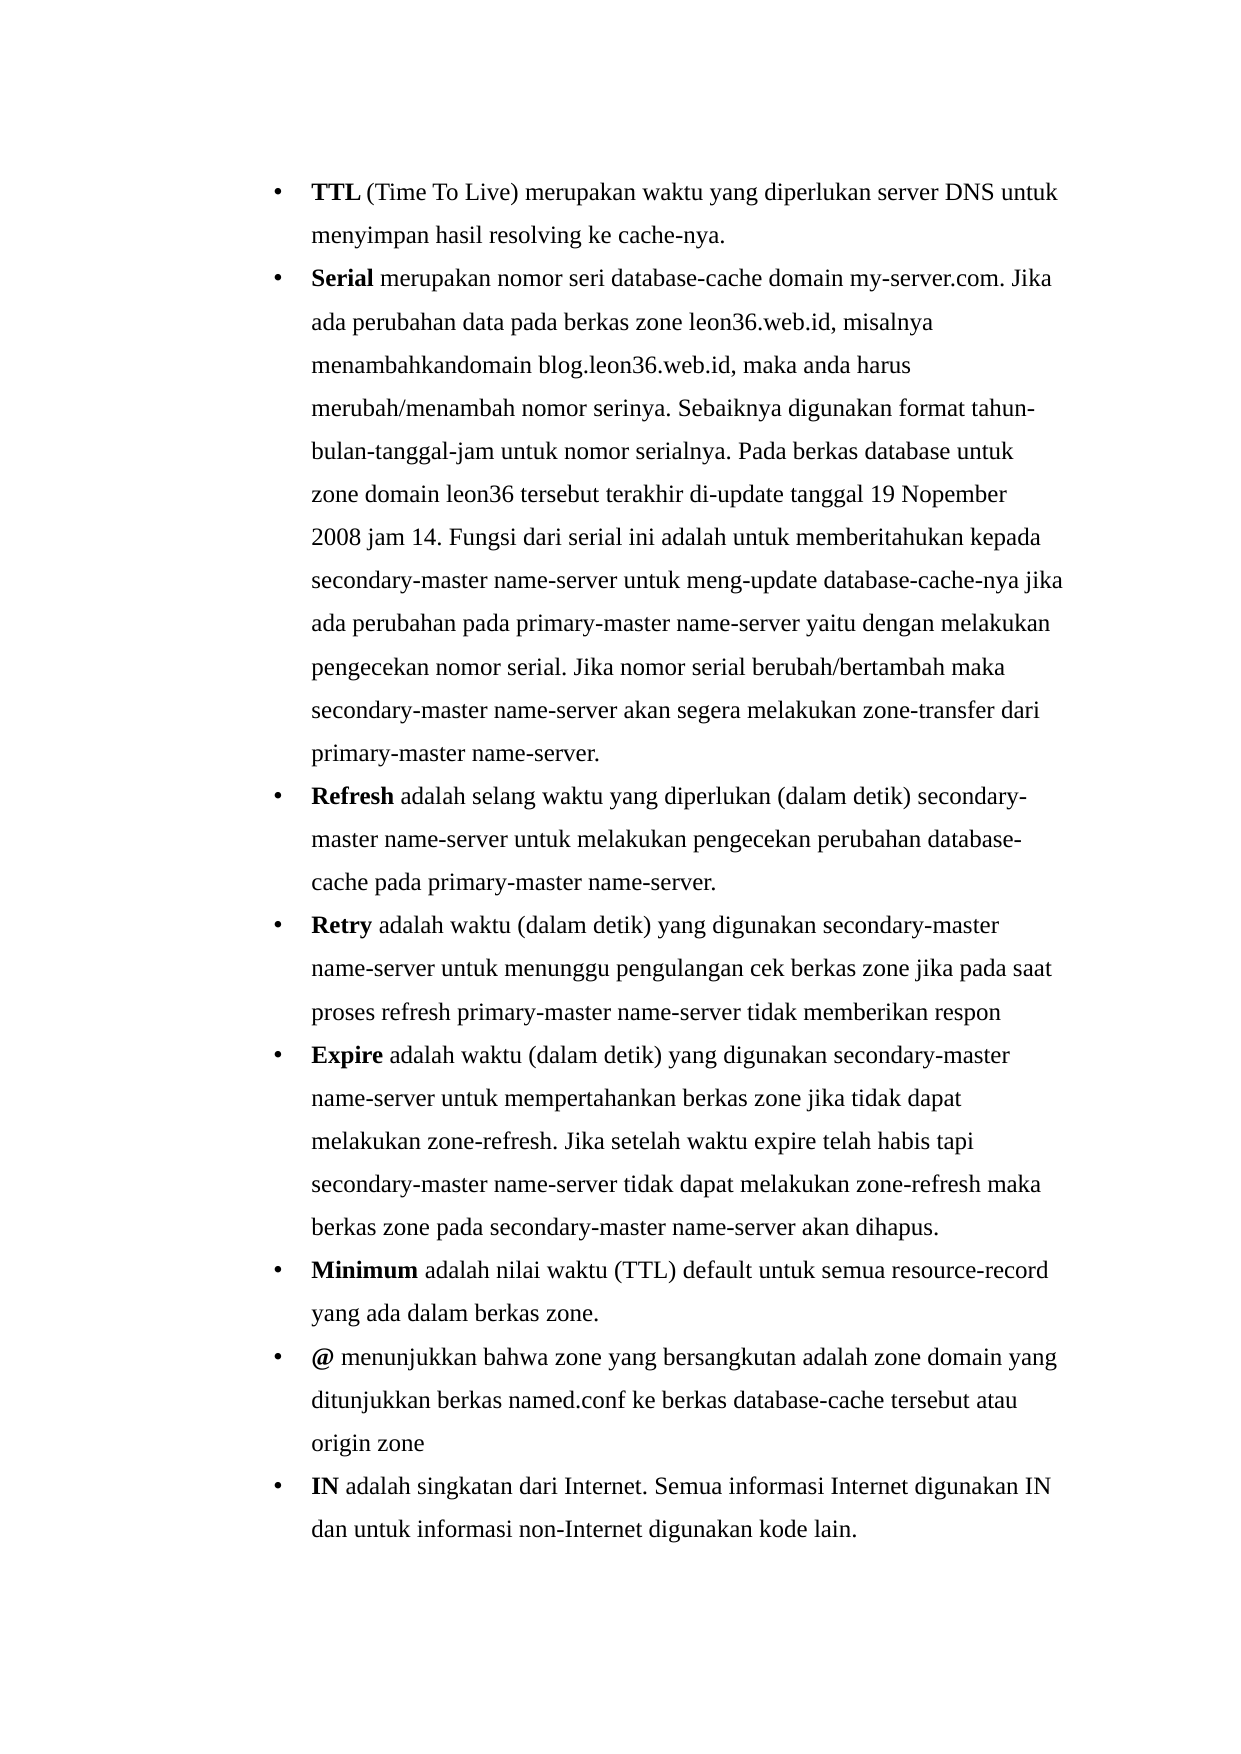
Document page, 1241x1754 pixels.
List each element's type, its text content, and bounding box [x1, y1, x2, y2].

list TTL (Time To Live) merupakan waktu yang diperlukan server DNS untuk menyimpan hasil resolving ke cache-nya. [274, 177, 1063, 249]
list Serial merupakan nomor seri database-cache domain my-server.com. Jika ada perubahan data pada berkas zone leon36.web.id, misalnya menambahkandomain blog.leon36.web.id, maka anda harus merubah/menambah nomor serinya. Sebaiknya digunakan format tahun-bulan-tanggal-jam untuk nomor serialnya. Pada berkas database untuk zone domain leon36 tersebut terakhir di-update tanggal 19 Nopember 2008 jam 14. Fungsi dari serial ini adalah untuk memberitahukan kepada secondary-master name-server untuk meng-update database-cache-nya jika ada perubahan pada primary-master name-server yaitu dengan melakukan pengecekan nomor serial. Jika nomor serial berubah/bertambah maka secondary-master name-server akan segera melakukan zone-transfer dari primary-master name-server. [274, 263, 1063, 767]
list Minimum adalah nilai waktu (TTL) default untuk semua resource-record yang ada dalam berkas zone. [274, 1255, 1063, 1327]
list @ menunjukkan bahwa zone yang bersangkutan adalah zone domain yang ditunjukkan berkas named.conf ke berkas database-cache tersebut atau origin zone [274, 1342, 1063, 1457]
list Expire adalah waktu (dalam detik) yang digunakan secondary-master name-server untuk mempertahankan berkas zone jika tidak dapat melakukan zone-refresh. Jika setelah waktu expire telah habis tapi secondary-master name-server tidak dapat melakukan zone-refresh maka berkas zone pada secondary-master name-server akan dihapus. [274, 1040, 1063, 1241]
list Retry adalah waktu (dalam detik) yang digunakan secondary-master name-server untuk menunggu pengulangan cek berkas zone jika pada saat proses refresh primary-master name-server tidak memberikan respon [274, 910, 1063, 1025]
list IN adalah singkatan dari Internet. Semua informasi Internet digunakan IN dan untuk informasi non-Internet digunakan kode lain. [274, 1471, 1063, 1543]
list Refresh adalah selang waktu yang diperlukan (dalam detik) secondary-master name-server untuk melakukan pengecekan perubahan database-cache pada primary-master name-server. [274, 781, 1063, 896]
